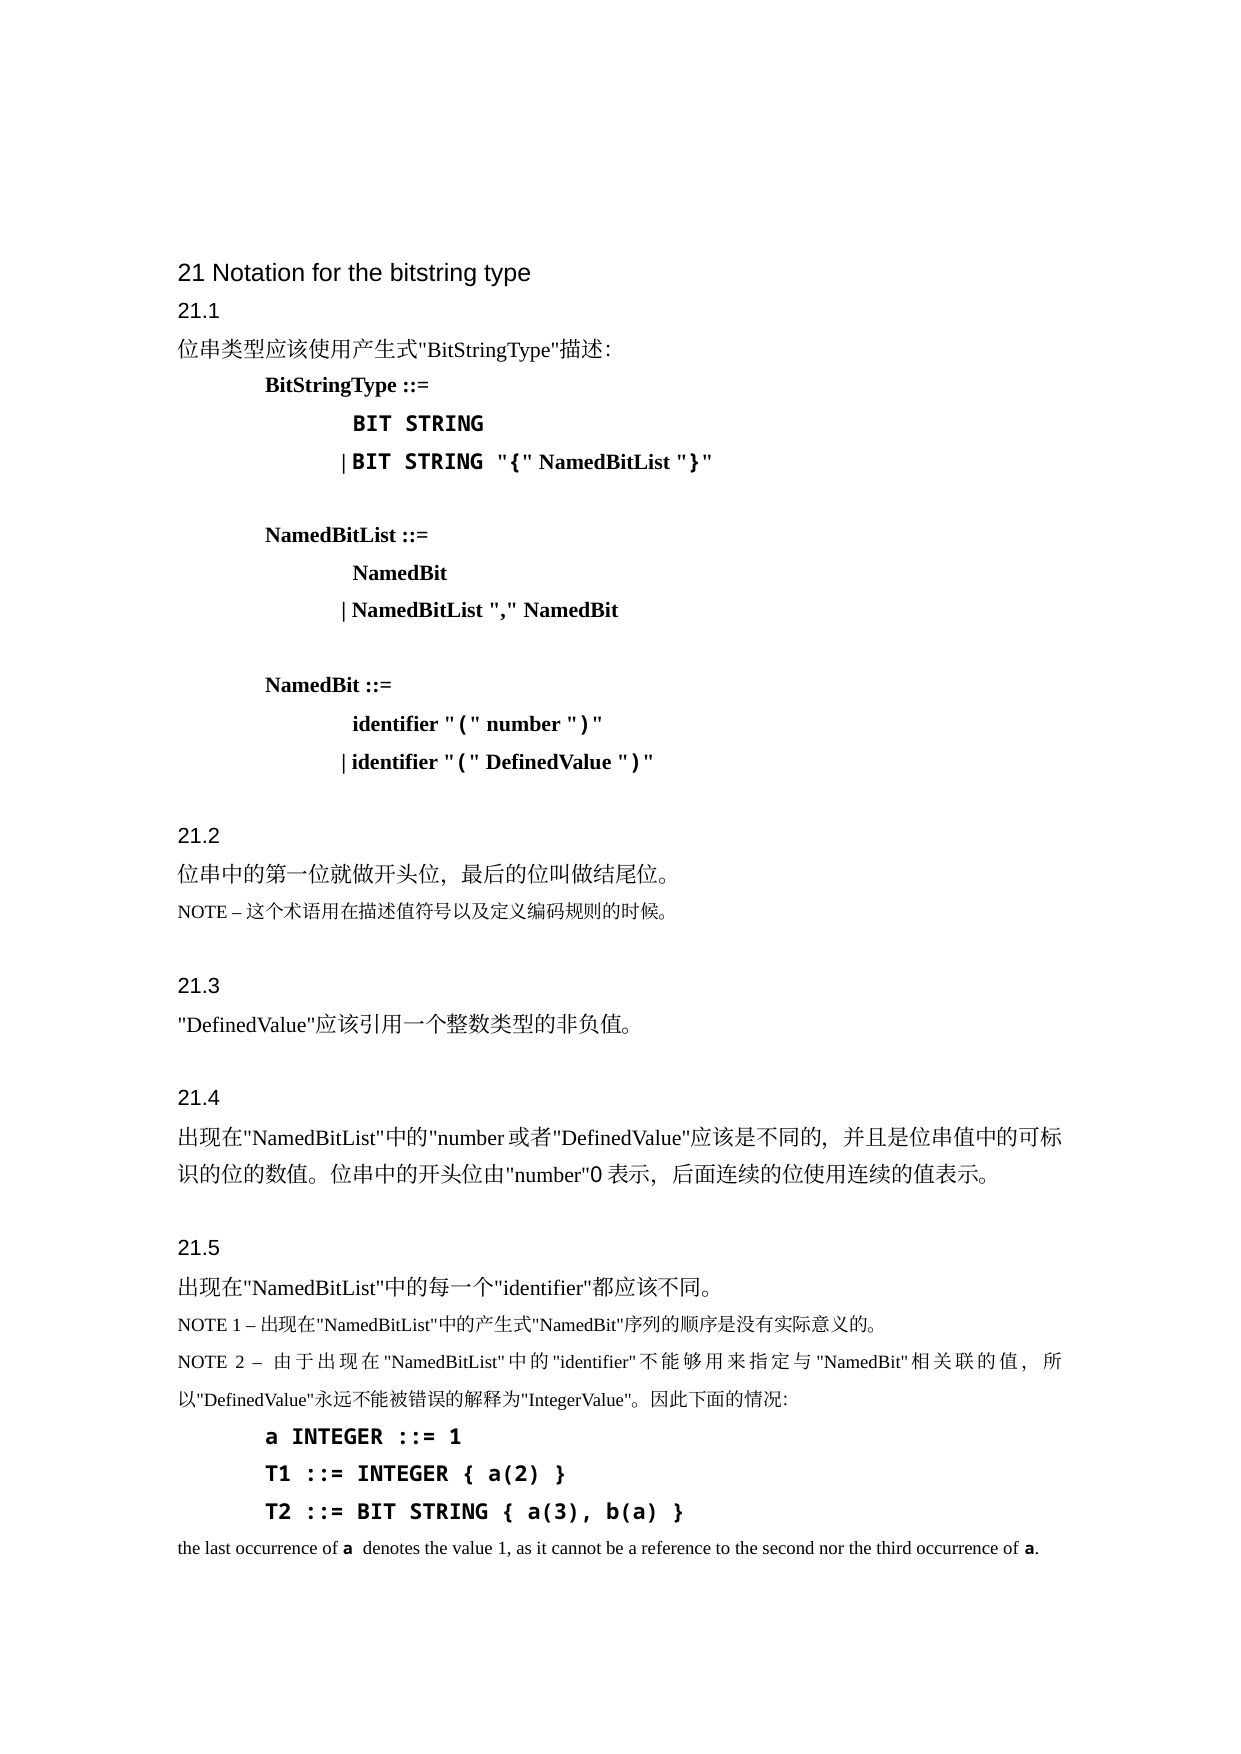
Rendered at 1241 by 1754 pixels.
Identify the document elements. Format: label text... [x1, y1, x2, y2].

subtitle 21.2 [177, 817, 1063, 854]
text NamedBit ::= [177, 667, 1063, 704]
subtitle 21.4 [177, 1079, 1063, 1117]
text | NamedBitList "," NamedBit [177, 592, 1063, 629]
text 出现在"NamedBitList"中的"number或者"DefinedValue"应该是不同的，并且是位串值中的可标识的位的数值。位串中的开头位由"number"0表示，后面连续的位使用连续的值表示。 [177, 1117, 1063, 1192]
text NOTE 1 – 出现在"NamedBitList"中的产生式"NamedBit"序列的顺序是没有实际意义的。 [177, 1304, 1063, 1342]
text 出现在"NamedBitList"中的每一个"identifier"都应该不同。 [177, 1267, 1063, 1304]
text BitStringType ::= [177, 367, 1063, 404]
subtitle 21.5 [177, 1229, 1063, 1267]
text 位串类型应该使用产生式"BitStringType"描述： [177, 329, 1063, 367]
text | BIT STRING "{" NamedBitList "}" [177, 442, 1063, 479]
text 位串中的第一位就做开头位，最后的位叫做结尾位。 [177, 854, 1063, 892]
text T2 ::= BIT STRING { a(3), b(a) } [177, 1492, 1063, 1529]
text a INTEGER ::= 1 [177, 1417, 1063, 1454]
text NOTE – 这个术语用在描述值符号以及定义编码规则的时候。 [177, 892, 1063, 929]
text | identifier "(" DefinedValue ")" [177, 742, 1063, 779]
subtitle 21 Notation for the bitstring type [177, 254, 1063, 292]
text NamedBit [177, 554, 1063, 592]
text identifier "(" number ")" [177, 704, 1063, 742]
text NOTE 2 – 由于出现在"NamedBitList"中的"identifier"不能够用来指定与"NamedBit"相关联的值，所以"DefinedValue"永远不能被错误的解释为"IntegerValue"。因此下面的情况： [177, 1342, 1063, 1417]
subtitle 21.1 [177, 292, 1063, 329]
text the last occurrence of a denotes the value 1, as it cannot be a reference to the second nor the third occurrence of a. [177, 1529, 1063, 1567]
text T1 ::= INTEGER { a(2) } [177, 1454, 1063, 1492]
text NamedBitList ::= [177, 517, 1063, 554]
text "DefinedValue"应该引用一个整数类型的非负值。 [177, 1004, 1063, 1042]
text BIT STRING [177, 404, 1063, 442]
subtitle 21.3 [177, 967, 1063, 1004]
